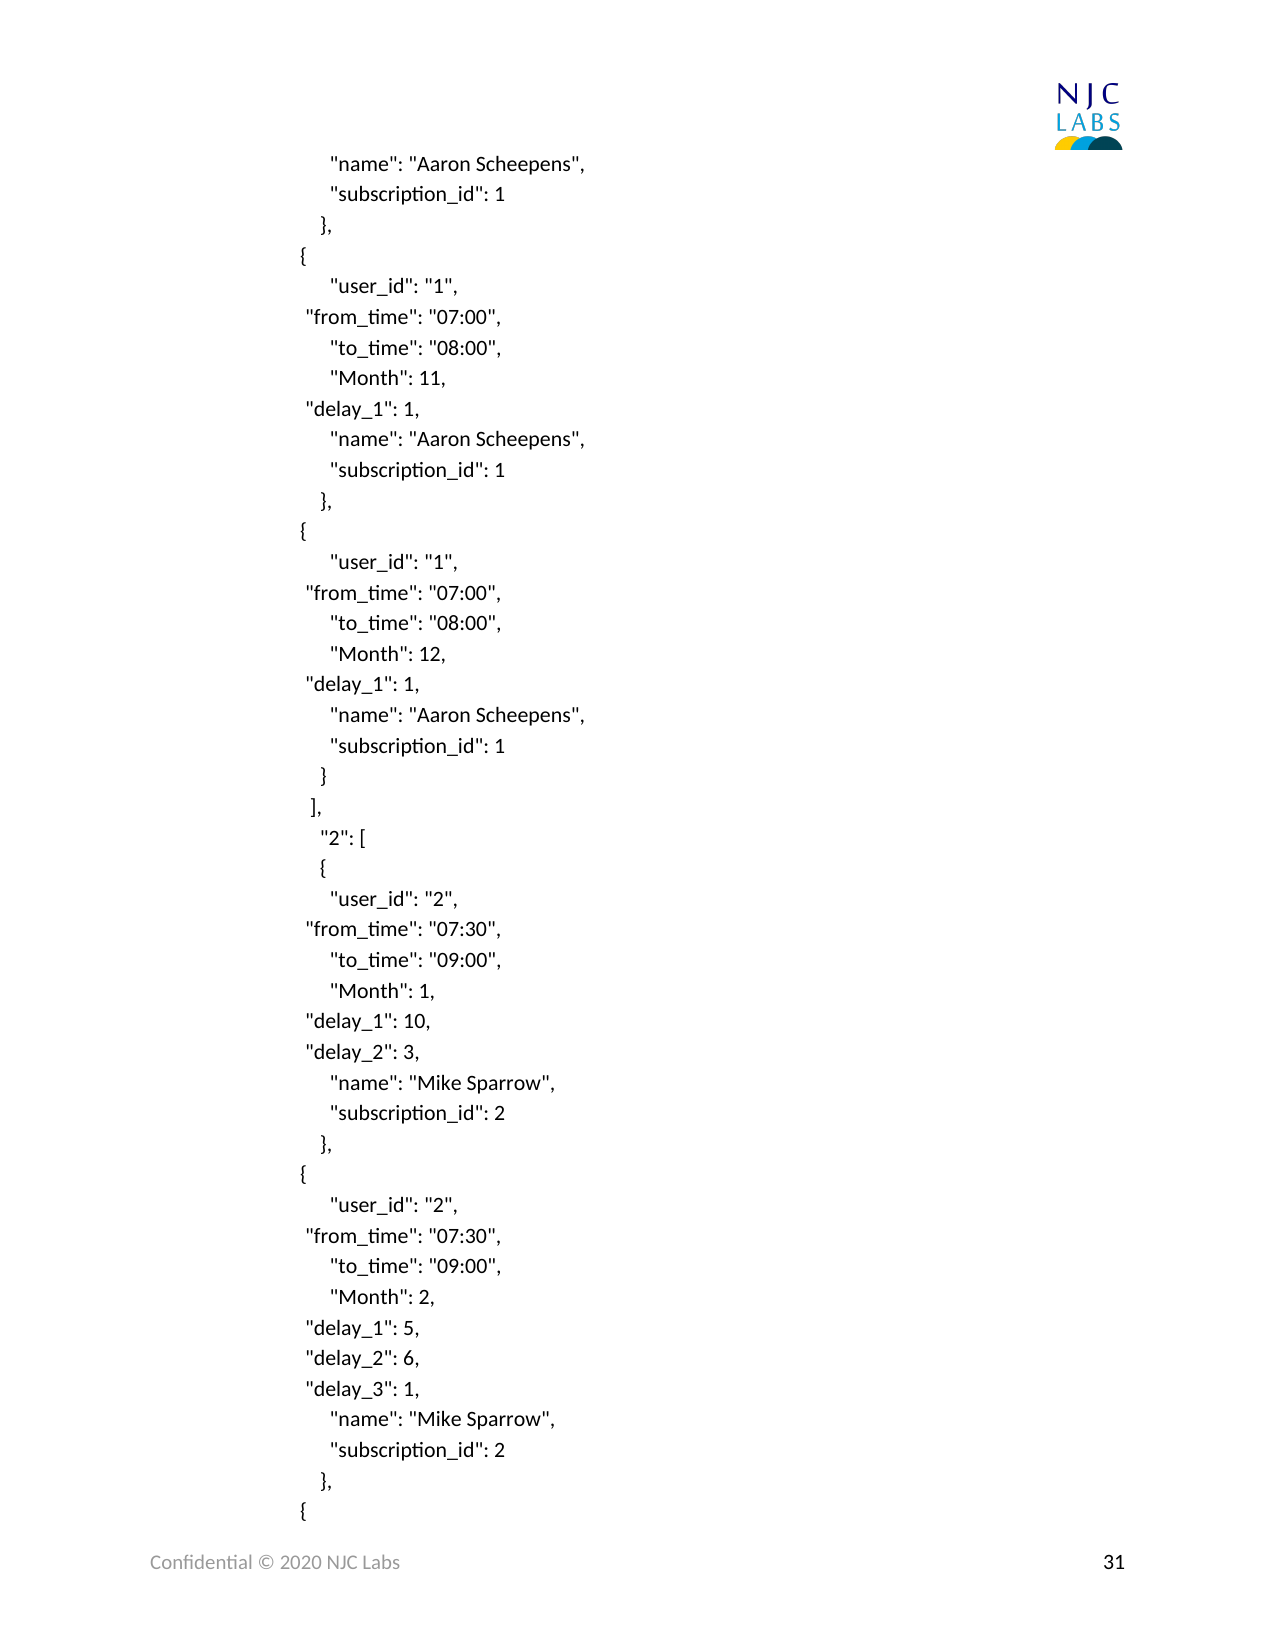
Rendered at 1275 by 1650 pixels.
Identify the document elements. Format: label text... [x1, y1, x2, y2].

text "Month": 12, [300, 640, 1125, 667]
text }, [300, 487, 1125, 513]
text "subscription_id": 1 [300, 181, 1125, 207]
text ], [300, 793, 1125, 820]
text "name": "Aaron Scheepens", [300, 426, 1125, 452]
text "Month": 2, [300, 1283, 1125, 1310]
text "from_time": "07:00", [300, 579, 1125, 605]
text }, [300, 1467, 1125, 1493]
text }, [300, 1130, 1125, 1157]
text "delay_1": 1, [300, 671, 1125, 697]
text "to_time": "09:00", [300, 946, 1125, 973]
text "user_id": "2", [300, 1191, 1125, 1218]
text "from_time": "07:30", [300, 1222, 1125, 1248]
text "from_time": "07:30", [300, 916, 1125, 942]
text "Month": 11, [300, 364, 1125, 391]
text "delay_1": 10, [300, 1007, 1125, 1034]
text "name": "Aaron Scheepens", [300, 701, 1125, 728]
text "user_id": "1", [300, 548, 1125, 575]
text "to_time": "08:00", [300, 609, 1125, 636]
picture [1054, 78, 1123, 150]
text "delay_1": 5, [300, 1314, 1125, 1340]
text "delay_2": 6, [300, 1344, 1125, 1371]
text "name": "Mike Sparrow", [300, 1069, 1125, 1095]
text "name": "Aaron Scheepens", [300, 150, 1125, 177]
text "delay_2": 3, [300, 1038, 1125, 1065]
text "subscription_id": 2 [300, 1099, 1125, 1126]
text } [300, 762, 1125, 789]
text { [300, 242, 1125, 268]
text }, [300, 211, 1125, 238]
text "subscription_id": 2 [300, 1436, 1125, 1463]
text "subscription_id": 1 [300, 732, 1125, 758]
text "delay_1": 1, [300, 395, 1125, 422]
text "2": [ [300, 824, 1125, 850]
text "to_time": "09:00", [300, 1252, 1125, 1279]
text { [300, 517, 1125, 544]
text "Month": 1, [300, 977, 1125, 1003]
text "subscription_id": 1 [300, 456, 1125, 483]
text { [300, 1161, 1125, 1187]
text "to_time": "08:00", [300, 334, 1125, 360]
text "user_id": "2", [300, 885, 1125, 912]
text { [300, 1497, 1125, 1524]
text "from_time": "07:00", [300, 303, 1125, 330]
text "user_id": "1", [300, 272, 1125, 299]
text "delay_3": 1, [300, 1375, 1125, 1402]
text "name": "Mike Sparrow", [300, 1406, 1125, 1432]
text { [300, 854, 1125, 881]
